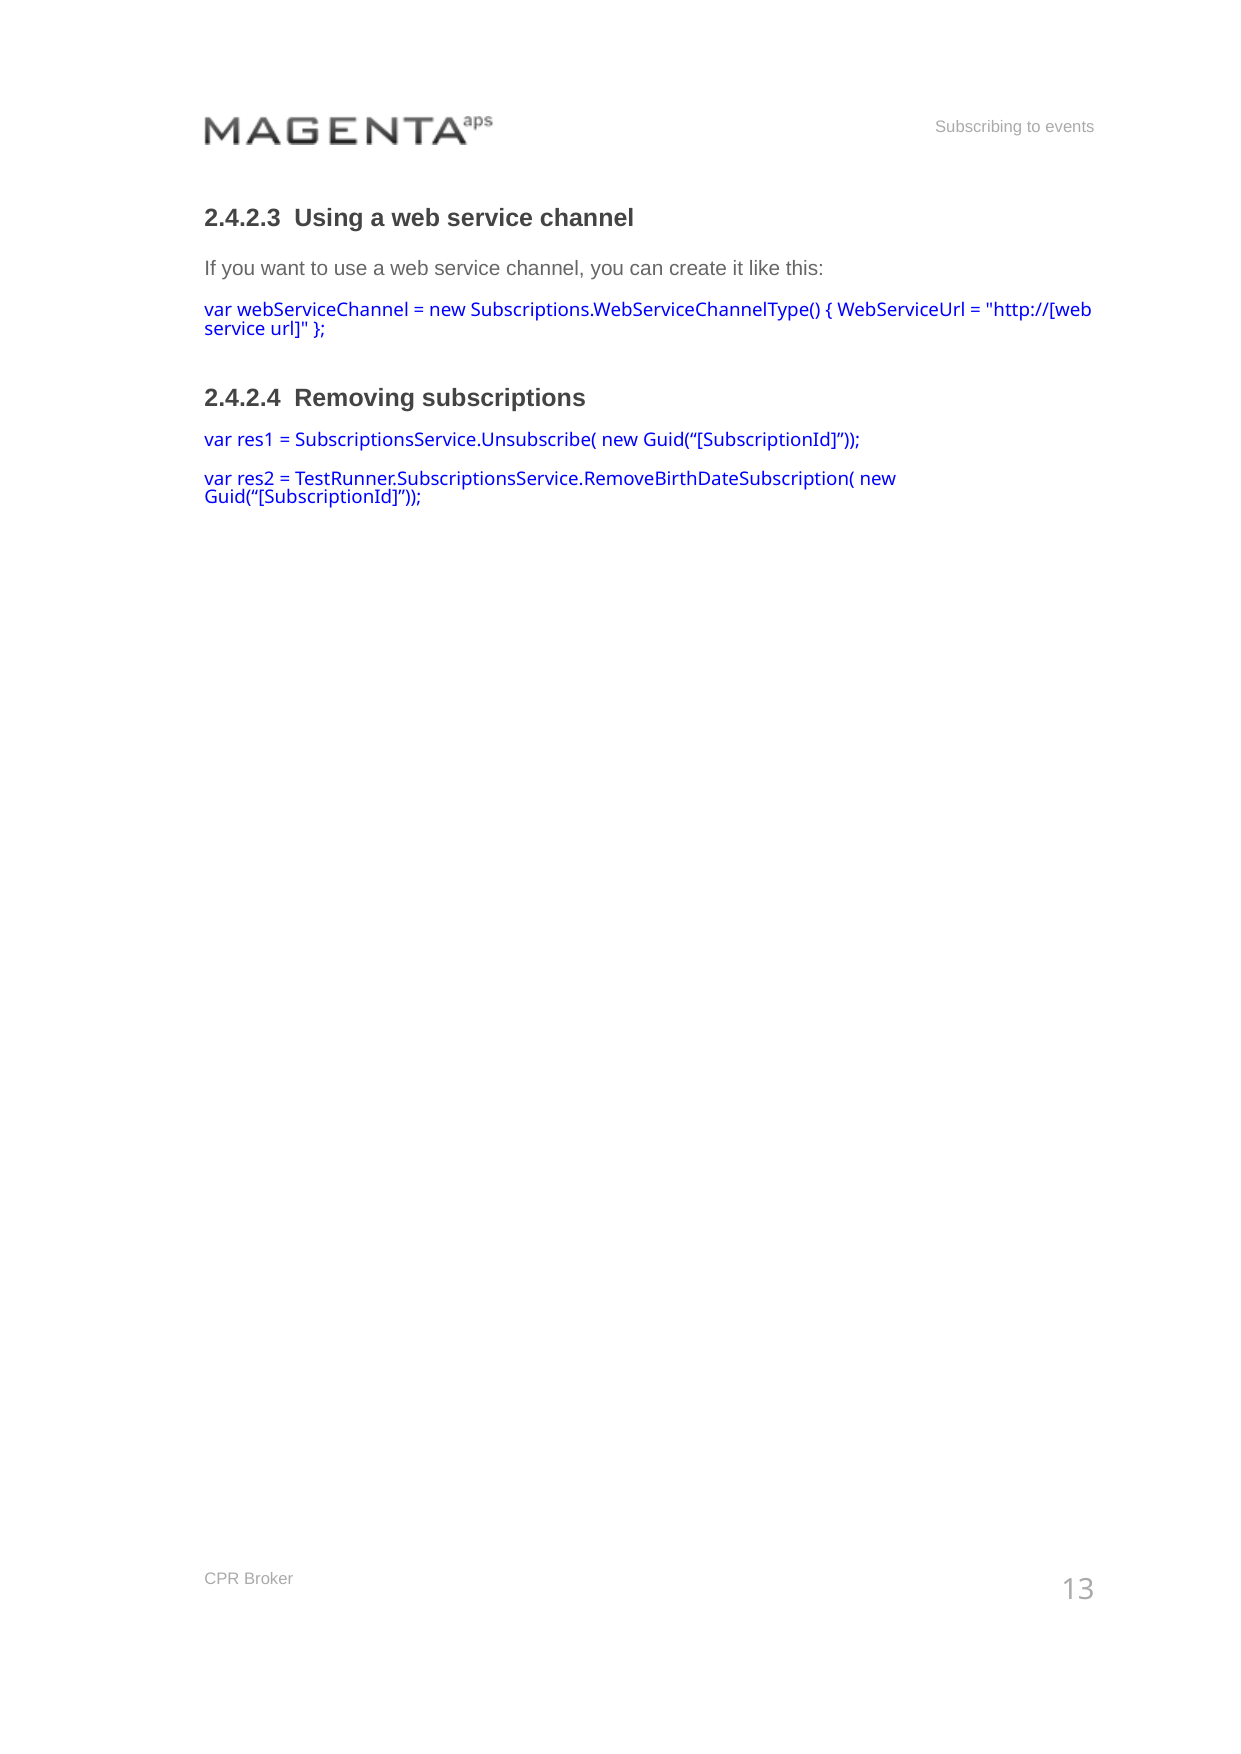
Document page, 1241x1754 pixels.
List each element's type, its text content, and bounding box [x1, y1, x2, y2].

picture [204, 116, 494, 145]
text var res2 = TestRunner.SubscriptionsService.RemoveBirthDateSubscription( new Guid(“[SubscriptionId]”)); [204, 471, 1094, 507]
text var webServiceChannel = new Subscriptions.WebServiceChannelType() { WebServiceUrl = "http://[web service url]" }; [204, 302, 1094, 338]
text If you want to use a web service channel, you can create it like this: [204, 252, 1094, 282]
subtitle Removing subscriptions [204, 359, 1094, 418]
subtitle Using a web service channel [204, 179, 1094, 238]
text var res1 = SubscriptionsService.Unsubscribe( new Guid(“[SubscriptionId]”)); [204, 432, 1094, 450]
